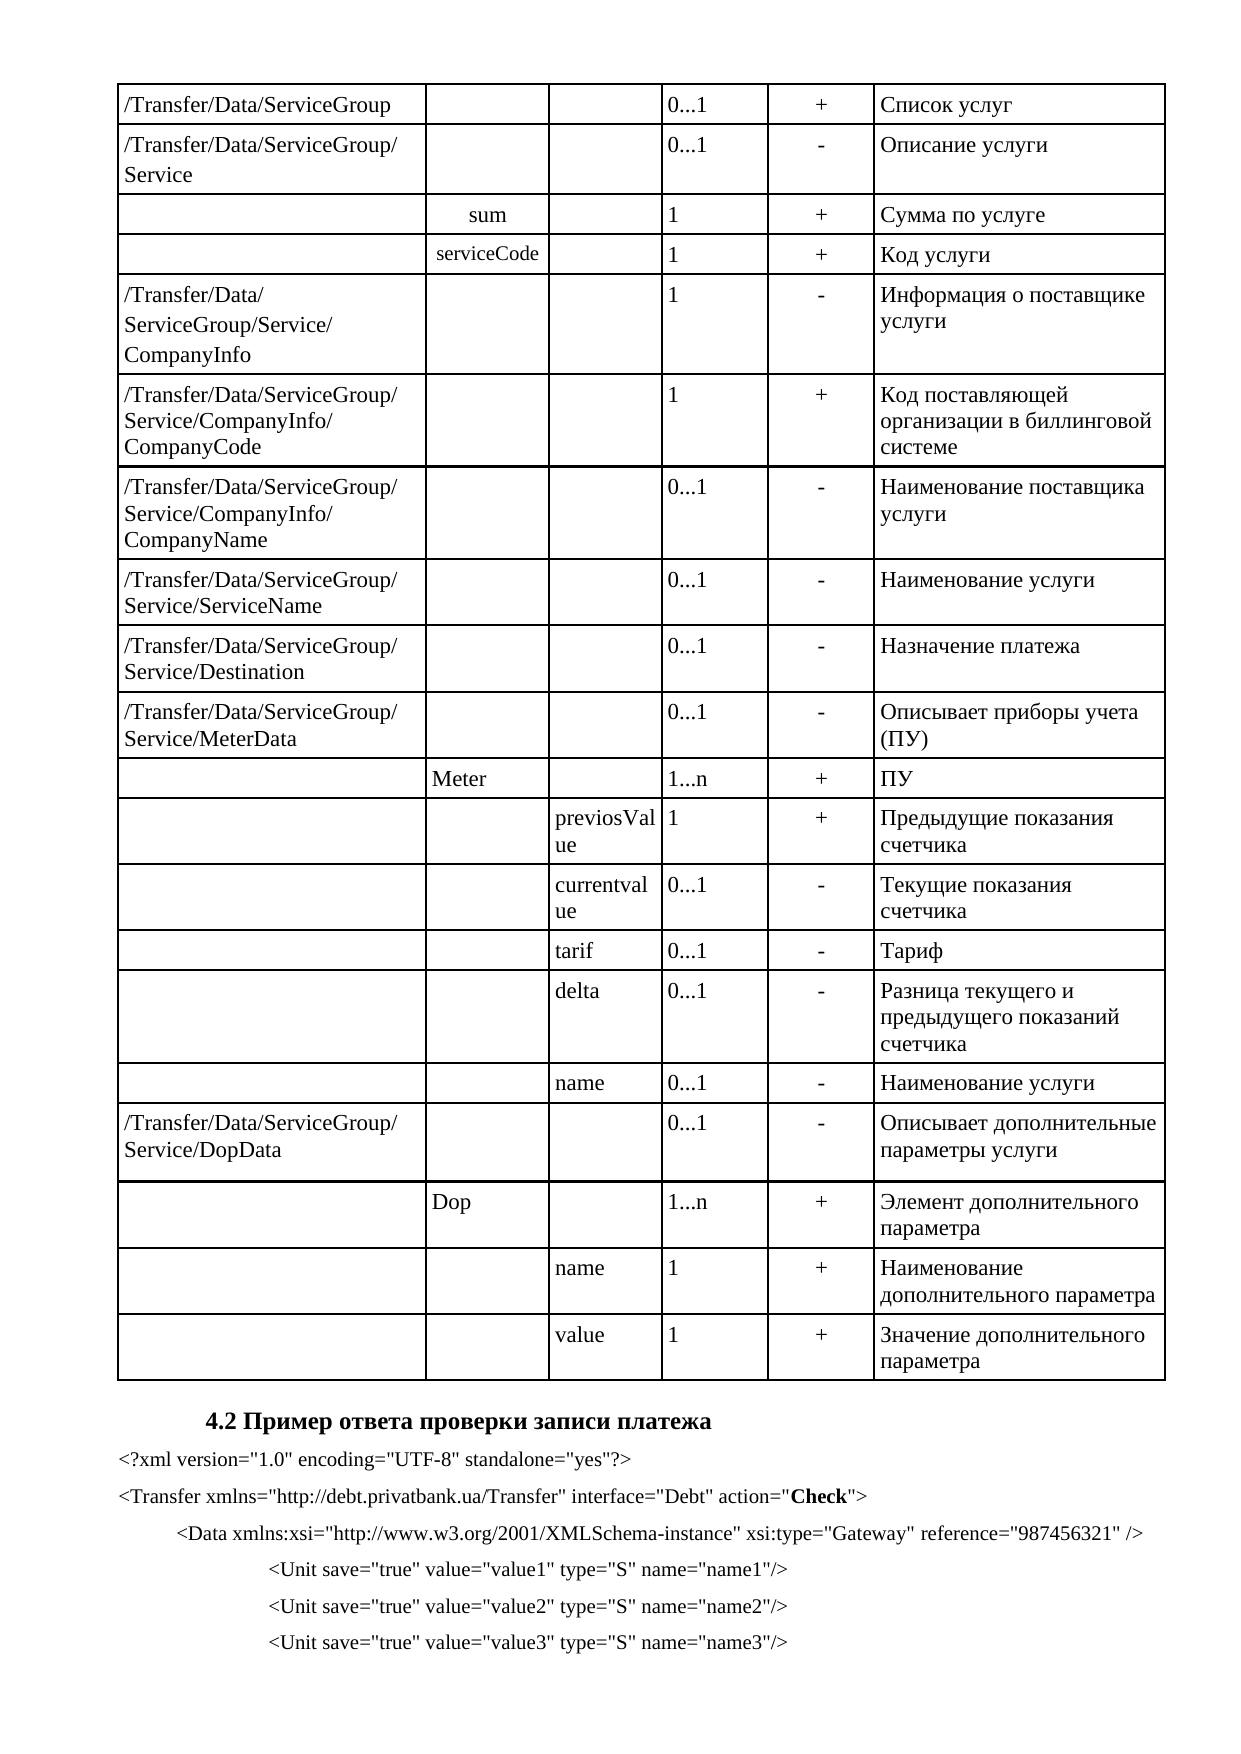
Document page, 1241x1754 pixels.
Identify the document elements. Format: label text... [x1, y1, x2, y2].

table_cell - [769, 865, 873, 929]
table_cell Элемент дополнительного параметра [875, 1183, 1164, 1247]
table_cell serviceCode [427, 235, 548, 273]
table_cell [550, 626, 661, 691]
table_cell + [769, 85, 873, 123]
table_cell [427, 1104, 548, 1180]
table_cell + [769, 375, 873, 465]
table_cell + [769, 1249, 873, 1313]
table_cell + [769, 799, 873, 863]
table_cell [427, 1249, 548, 1313]
table_cell Код поставляющей организации в биллинговой системе [875, 375, 1164, 465]
text <Unit save="true" value="value3" type="S" name="name3"/> [118, 1630, 1165, 1654]
table_cell [119, 1064, 425, 1102]
table_cell Разница текущего и предыдущего показаний счетчика [875, 971, 1164, 1062]
table_cell Назначение платежа [875, 626, 1164, 691]
table_cell - [769, 1064, 873, 1102]
table_cell Meter [427, 759, 548, 797]
table_cell 1 [663, 1315, 767, 1379]
table_cell 0...1 [663, 626, 767, 691]
table_cell [119, 931, 425, 969]
table_cell + [769, 759, 873, 797]
table_cell [550, 85, 661, 123]
table_cell Список услуг [875, 85, 1164, 123]
table_cell [119, 195, 425, 233]
table_cell - [769, 626, 873, 691]
table_cell [427, 626, 548, 691]
table_cell [427, 931, 548, 969]
table_cell [427, 468, 548, 558]
table_cell 0...1 [663, 1104, 767, 1180]
table_cell 0...1 [663, 85, 767, 123]
table_cell value [550, 1315, 661, 1379]
table_cell 1 [663, 275, 767, 373]
table_cell currentvalue [550, 865, 661, 929]
table_cell - [769, 931, 873, 969]
table_cell [119, 235, 425, 273]
table_cell [427, 693, 548, 757]
text <Data xmlns:xsi="http://www.w3.org/2001/XMLSchema-instance" xsi:type="Gateway" reference="987456321" /> [118, 1521, 1165, 1544]
table_cell [550, 275, 661, 373]
table_cell - [769, 275, 873, 373]
table_cell 1...n [663, 1183, 767, 1247]
table_cell [550, 560, 661, 624]
table_cell [427, 1315, 548, 1379]
table_cell /Тransfer/Data/ServiceGroup/ Service [119, 125, 425, 193]
table_cell [427, 865, 548, 929]
table_cell [550, 125, 661, 193]
table_cell [119, 1315, 425, 1379]
table_cell + [769, 195, 873, 233]
table_cell [427, 799, 548, 863]
table_cell [550, 375, 661, 465]
table_cell [119, 1249, 425, 1313]
table_cell /Transfer/Data/ServiceGroup/Service/CompanyInfo/ CompanyName [119, 468, 425, 558]
table_cell 0...1 [663, 1064, 767, 1102]
subtitle 4.2 Пример ответа проверки записи платежа [118, 1406, 1165, 1435]
table_cell /Transfer/Data/ServiceGroup/Service/ServiceName [119, 560, 425, 624]
table_cell - [769, 971, 873, 1062]
table_cell Описание услуги [875, 125, 1164, 193]
table_cell name [550, 1064, 661, 1102]
table_cell [427, 275, 548, 373]
table_cell /Тransfer/Data/ ServiceGroup/Service/ CompanyInfo [119, 275, 425, 373]
table_cell 1 [663, 799, 767, 863]
text <?xml version="1.0" encoding="UTF-8" standalone="yes"?> [118, 1447, 1165, 1471]
table_cell [427, 125, 548, 193]
table_cell Наименование услуги [875, 1064, 1164, 1102]
table_cell 0...1 [663, 931, 767, 969]
table_cell [550, 1183, 661, 1247]
table_cell Информация о поставщике услуги [875, 275, 1164, 373]
table_cell + [769, 235, 873, 273]
table_cell [550, 1104, 661, 1180]
table_cell [119, 1183, 425, 1247]
table_cell - [769, 468, 873, 558]
table_cell [550, 235, 661, 273]
table_cell [550, 468, 661, 558]
table_cell [427, 971, 548, 1062]
table_cell Значение дополнительного параметра [875, 1315, 1164, 1379]
table_cell - [769, 560, 873, 624]
table_cell ПУ [875, 759, 1164, 797]
table_cell + [769, 1183, 873, 1247]
table_cell [427, 375, 548, 465]
table_cell Предыдущие показания счетчика [875, 799, 1164, 863]
table_cell Наименование поставщика услуги [875, 468, 1164, 558]
table_cell delta [550, 971, 661, 1062]
table_cell 0...1 [663, 693, 767, 757]
table_cell 1 [663, 1249, 767, 1313]
table_cell previosValue [550, 799, 661, 863]
text <Unit save="true" value="value2" type="S" name="name2"/> [118, 1594, 1165, 1618]
table_cell 1 [663, 375, 767, 465]
table_cell [427, 1064, 548, 1102]
table_cell [550, 693, 661, 757]
table_cell Описывает приборы учета (ПУ) [875, 693, 1164, 757]
table_cell /Transfer/Data/ServiceGroup/Service/CompanyInfo/ CompanyCode [119, 375, 425, 465]
table_cell - [769, 125, 873, 193]
table_cell - [769, 693, 873, 757]
table_cell [550, 759, 661, 797]
table_cell 1 [663, 235, 767, 273]
table_cell [119, 759, 425, 797]
table_cell Наименование услуги [875, 560, 1164, 624]
table_cell [550, 195, 661, 233]
table_cell [427, 85, 548, 123]
table_cell [119, 865, 425, 929]
table_cell Код услуги [875, 235, 1164, 273]
table_cell + [769, 1315, 873, 1379]
table_cell /Transfer/Data/ServiceGroup/Service/DopData [119, 1104, 425, 1180]
table_cell name [550, 1249, 661, 1313]
table_cell sum [427, 195, 548, 233]
text <Transfer xmlns="http://debt.privatbank.ua/Transfer" interface="Debt" action="Check"> [118, 1484, 1165, 1508]
table_cell 0...1 [663, 971, 767, 1062]
table_cell - [769, 1104, 873, 1180]
table_cell Сумма по услуге [875, 195, 1164, 233]
table_cell 0...1 [663, 560, 767, 624]
table_cell Наименование дополнительного параметра [875, 1249, 1164, 1313]
table_cell 0...1 [663, 865, 767, 929]
table_cell Тариф [875, 931, 1164, 969]
table_cell tarif [550, 931, 661, 969]
table_cell 1 [663, 195, 767, 233]
table_cell 0...1 [663, 125, 767, 193]
table_cell Dop [427, 1183, 548, 1247]
table_cell 1...n [663, 759, 767, 797]
table_cell Текущие показания счетчика [875, 865, 1164, 929]
text <Unit save="true" value="value1" type="S" name="name1"/> [118, 1557, 1165, 1581]
table_cell [119, 799, 425, 863]
table_cell 0...1 [663, 468, 767, 558]
table_cell /Transfer/Data/ServiceGroup/Service/Destination [119, 626, 425, 691]
table_cell /Тransfer/Data/ServiceGroup [119, 85, 425, 123]
table_cell /Transfer/Data/ServiceGroup/Service/MeterData [119, 693, 425, 757]
table_cell [427, 560, 548, 624]
table_cell Описывает дополнительные параметры услуги [875, 1104, 1164, 1180]
table_cell [119, 971, 425, 1062]
